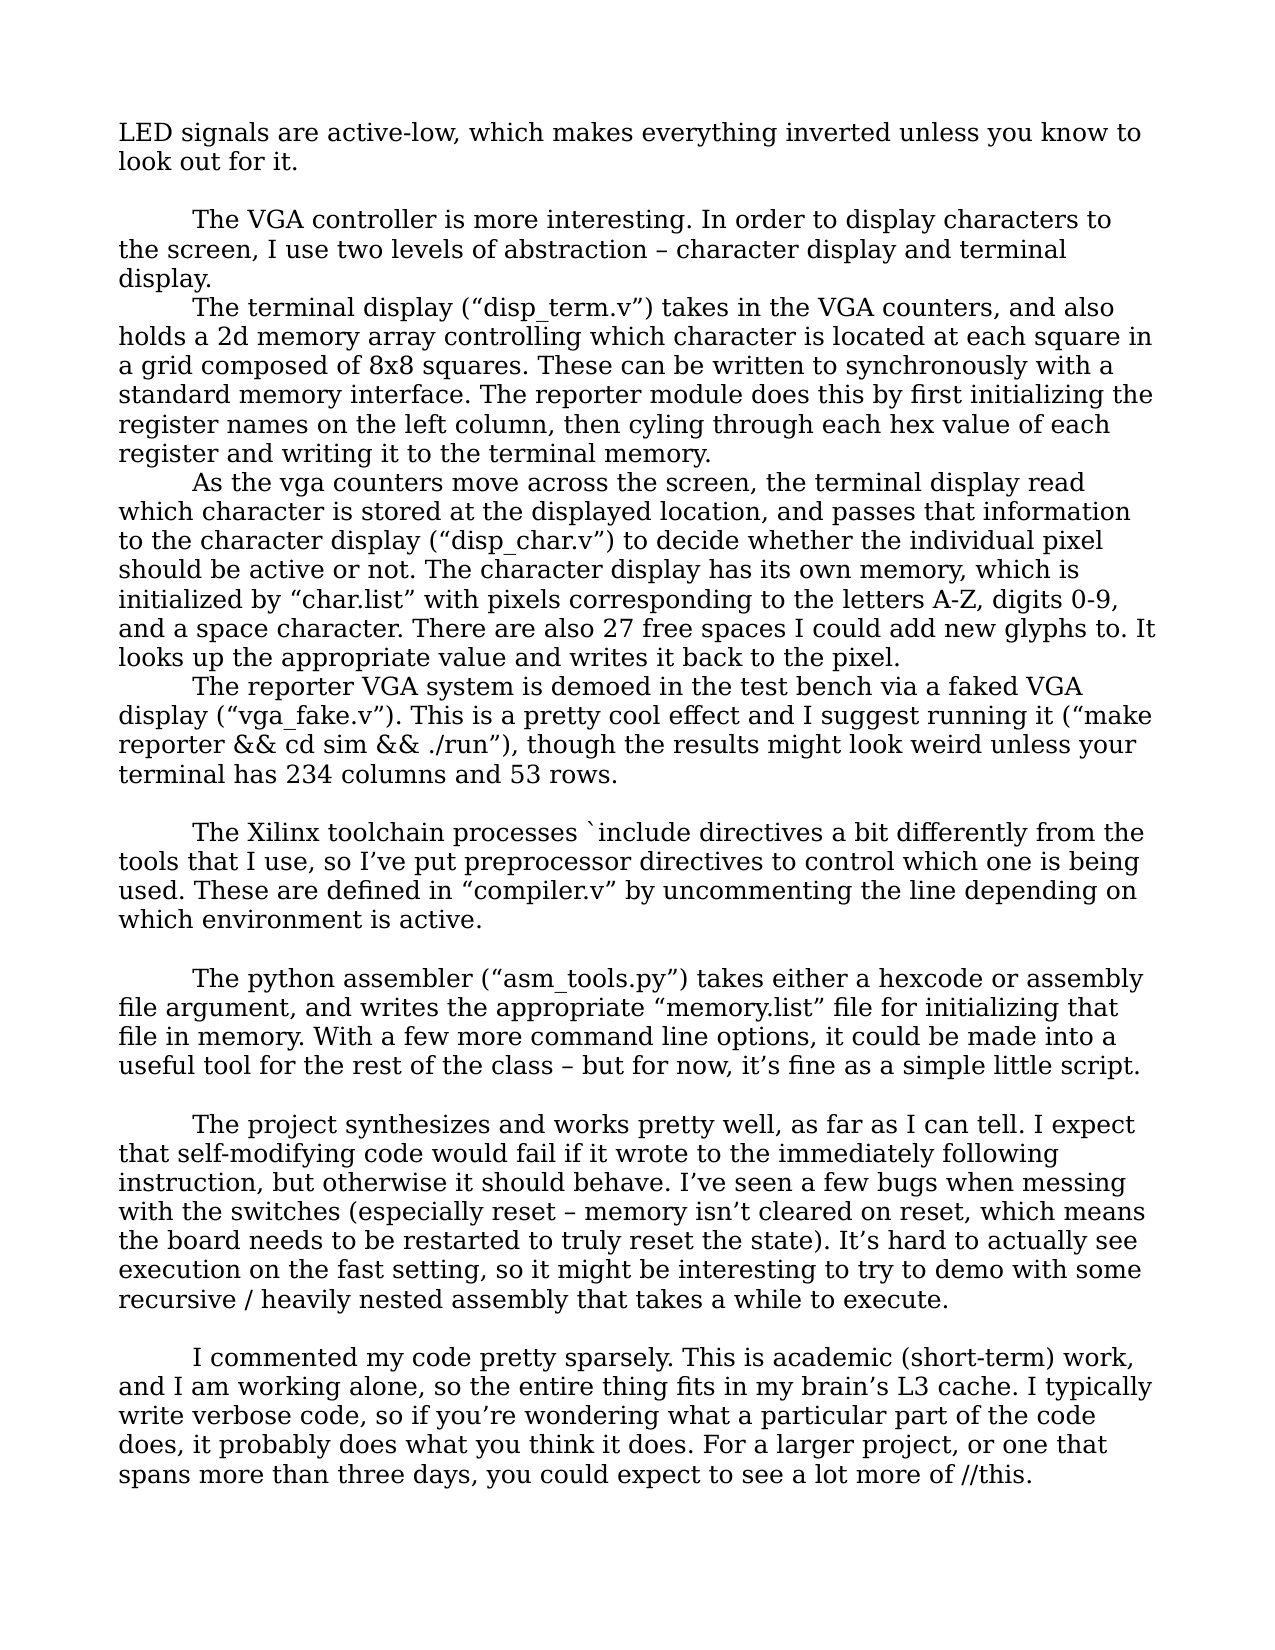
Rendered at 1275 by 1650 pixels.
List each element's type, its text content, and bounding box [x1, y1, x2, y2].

text The reporter VGA system is demoed in the test bench via a faked VGA display (“vga_fake.v”). This is a pretty cool effect and I suggest running it (“make reporter && cd sim && ./run”), though the results might look weird unless your terminal has 234 columns and 53 rows. [118, 672, 1157, 789]
text LED signals are active-low, which makes everything inverted unless you know to look out for it. [118, 118, 1157, 176]
text The python assembler (“asm_tools.py”) takes either a hexcode or assembly file argument, and writes the appropriate “memory.list” file for initializing that file in memory. With a few more command line options, it could be made into a useful tool for the rest of the class – but for now, it’s fine as a simple little script. [118, 964, 1157, 1081]
text I commented my code pretty sparsely. This is academic (short-term) work, and I am working alone, so the entire thing fits in my brain’s L3 cache. I typically write verbose code, so if you’re wondering what a particular part of the code does, it probably does what you think it does. For a larger project, or one that spans more than three days, you could expect to see a lot more of //this. [118, 1343, 1157, 1489]
text The Xilinx toolchain processes `include directives a bit differently from the tools that I use, so I’ve put preprocessor directives to control which one is being used. These are defined in “compiler.v” by uncommenting the line depending on which environment is active. [118, 818, 1157, 935]
text The project synthesizes and works pretty well, as far as I can tell. I expect that self-modifying code would fail if it wrote to the immediately following instruction, but otherwise it should behave. I’ve seen a few bugs when messing with the switches (especially reset – memory isn’t cleared on reset, which means the board needs to be restarted to truly reset the state). It’s hard to actually see execution on the fast setting, so it might be interesting to try to demo with some recursive / heavily nested assembly that takes a while to execute. [118, 1110, 1157, 1314]
text The terminal display (“disp_term.v”) takes in the VGA counters, and also holds a 2d memory array controlling which character is located at each square in a grid composed of 8x8 squares. These can be written to synchronously with a standard memory interface. The reporter module does this by first initializing the register names on the left column, then cyling through each hex value of each register and writing it to the terminal memory. [118, 293, 1157, 468]
text The VGA controller is more interesting. In order to display characters to the screen, I use two levels of abstraction – character display and terminal display. [118, 206, 1157, 293]
text As the vga counters move across the screen, the terminal display read which character is stored at the displayed location, and passes that information to the character display (“disp_char.v”) to decide whether the individual pixel should be active or not. The character display has its own memory, which is initialized by “char.list” with pixels corresponding to the letters A-Z, digits 0-9, and a space character. There are also 27 free spaces I could add new glyphs to. It looks up the appropriate value and writes it back to the pixel. [118, 468, 1157, 672]
